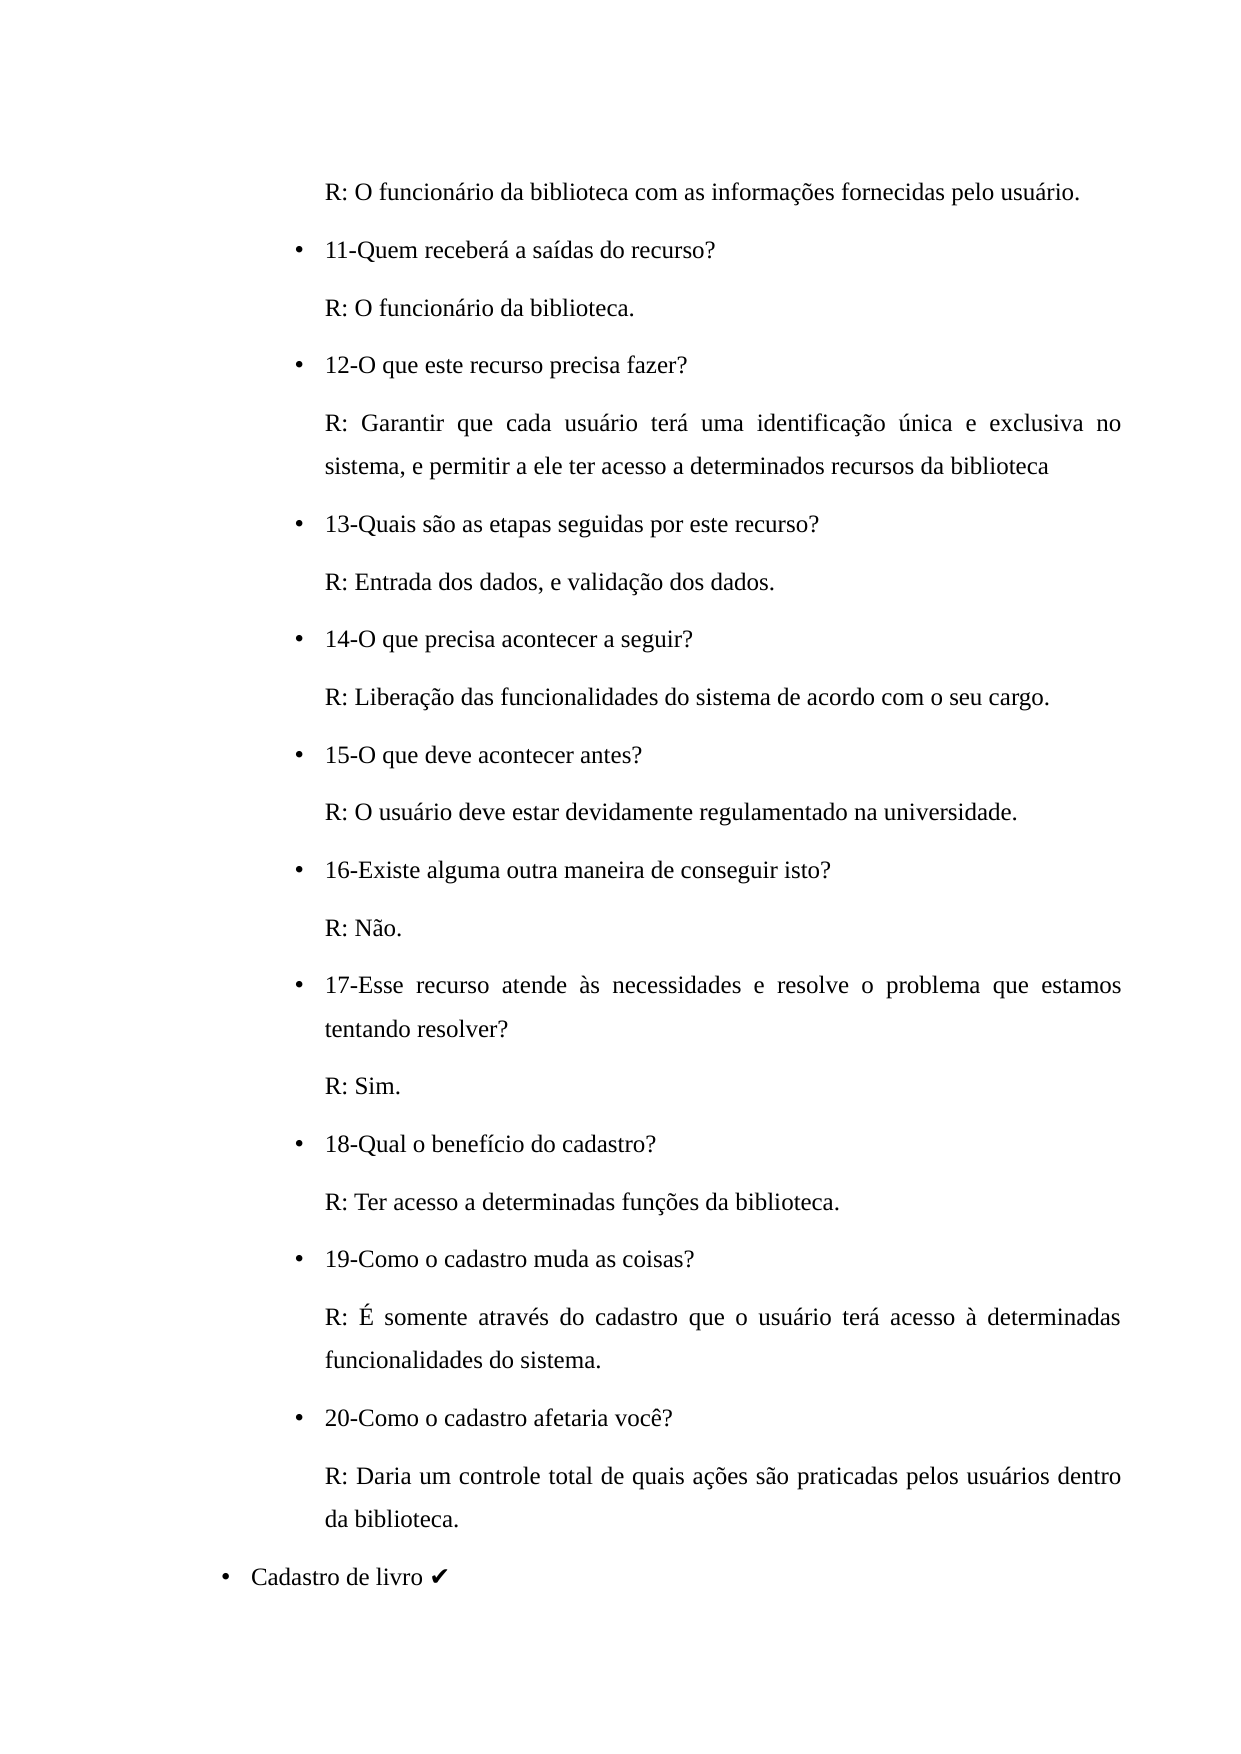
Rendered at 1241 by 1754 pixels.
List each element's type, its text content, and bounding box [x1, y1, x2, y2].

list 12-O que este recurso precisa fazer? [295, 350, 1122, 379]
list 14-O que precisa acontecer a seguir? [295, 624, 1122, 653]
list 11-Quem receberá a saídas do recurso? [295, 235, 1122, 264]
list R: Não. [295, 913, 1122, 942]
list 19-Como o cadastro muda as coisas? [295, 1244, 1122, 1273]
list R: É somente através do cadastro que o usuário terá acesso à determinadas funcionalidades do sistema. [295, 1302, 1122, 1374]
list R: Garantir que cada usuário terá uma identificação única e exclusiva no sistema, e permitir a ele ter acesso a determinados recursos da biblioteca [295, 408, 1122, 480]
list R: Sim. [295, 1071, 1122, 1100]
list R: Liberação das funcionalidades do sistema de acordo com o seu cargo. [295, 682, 1122, 711]
list R: Ter acesso a determinadas funções da biblioteca. [295, 1187, 1122, 1216]
list R: Daria um controle total de quais ações são praticadas pelos usuários dentro da biblioteca. [295, 1461, 1122, 1533]
list 17-Esse recurso atende às necessidades e resolve o problema que estamos tentando resolver? [295, 971, 1122, 1042]
list R: O funcionário da biblioteca com as informações fornecidas pelo usuário. [295, 177, 1122, 206]
list 13-Quais são as etapas seguidas por este recurso? [295, 509, 1122, 538]
list 18-Qual o benefício do cadastro? [295, 1129, 1122, 1158]
list R: O usuário deve estar devidamente regulamentado na universidade. [295, 797, 1122, 826]
list R: Entrada dos dados, e validação dos dados. [295, 567, 1122, 595]
list 16-Existe alguma outra maneira de conseguir isto? [295, 855, 1122, 884]
list R: O funcionário da biblioteca. [295, 293, 1122, 321]
list Cadastro de livro ✔️ [221, 1562, 1122, 1590]
list 20-Como o cadastro afetaria você? [295, 1403, 1122, 1432]
list 15-O que deve acontecer antes? [295, 740, 1122, 768]
